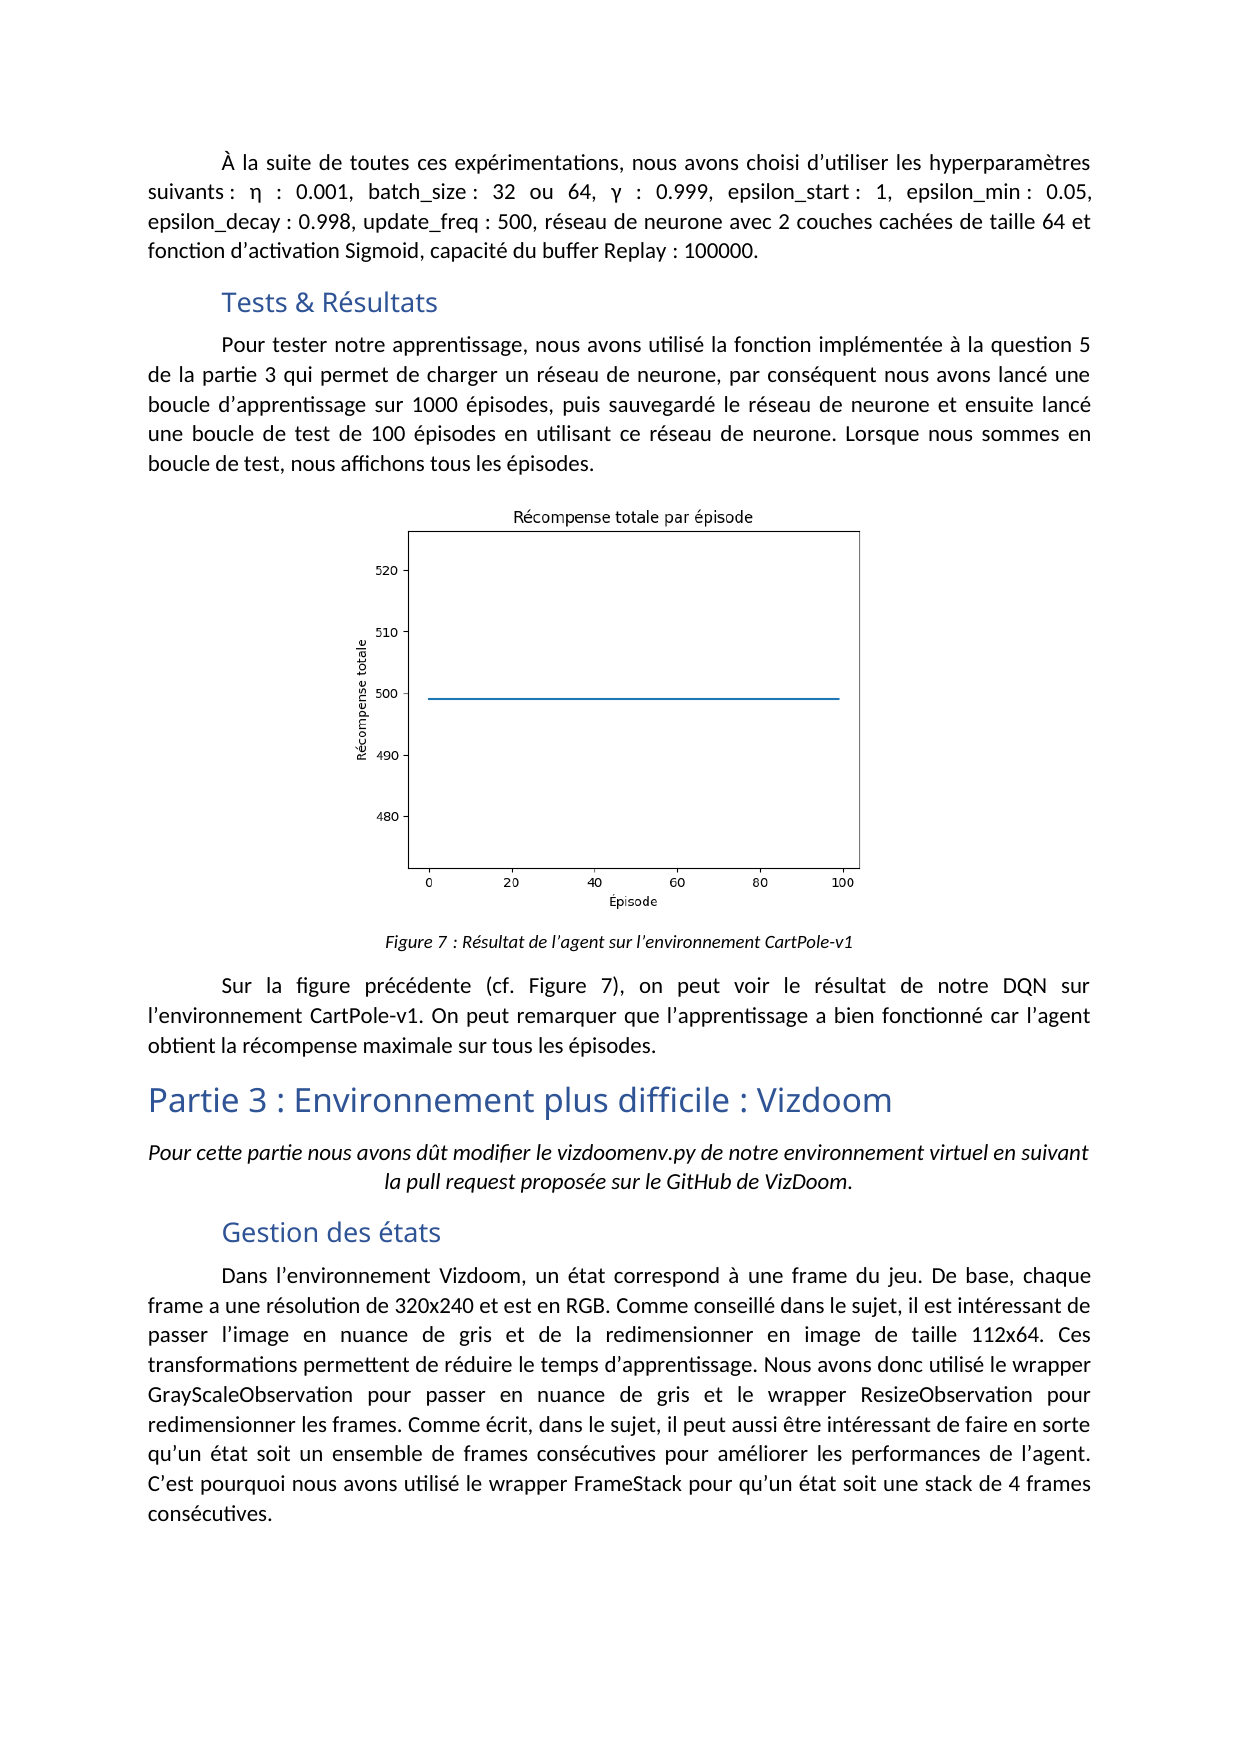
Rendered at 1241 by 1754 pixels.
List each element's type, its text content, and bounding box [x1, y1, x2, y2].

subtitle Tests & Résultats [148, 283, 1093, 320]
text Figure 7 : Résultat de l’agent sur l’environnement CartPole-v1 [148, 931, 1093, 953]
text Dans l’environnement Vizdoom, un état correspond à une frame du jeu. De base, chaque frame a une résolution de 320x240 et est en RGB. Comme conseillé dans le sujet, il est intéressant de passer l’image en nuance de gris et de la redimensionner en image de taille 112x64. Ces transformations permettent de réduire le temps d’apprentissage. Nous avons donc utilisé le wrapper GrayScaleObservation pour passer en nuance de gris et le wrapper ResizeObservation pour redimensionner les frames. Comme écrit, dans le sujet, il peut aussi être intéressant de faire en sorte qu’un état soit un ensemble de frames consécutives pour améliorer les performances de l’agent. C’est pourquoi nous avons utilisé le wrapper FrameStack pour qu’un état soit une stack de 4 frames consécutives. [148, 1261, 1093, 1527]
subtitle Partie 3 : Environnement plus difficile : Vizdoom [148, 1077, 1093, 1123]
text Pour cette partie nous avons dût modifier le vizdoomenv.py de notre environnement virtuel en suivant la pull request proposée sur le GitHub de VizDoom. [148, 1138, 1093, 1196]
text À la suite de toutes ces expérimentations, nous avons choisi d’utiliser les hyperparamètres suivants : η : 0.001, batch_size : 32 ou 64, γ : 0.999, epsilon_start : 1, epsilon_min : 0.05, epsilon_decay : 0.998, update_freq : 500, réseau de neurone avec 2 couches cachées de taille 64 et fonction d’activation Sigmoid, capacité du buffer Replay : 100000. [148, 148, 1093, 265]
subtitle Gestion des états [148, 1214, 1093, 1251]
text Sur la figure précédente (cf. Figure 7), on peut voir le résultat de notre DQN sur l’environnement CartPole-v1. On peut remarquer que l’apprentissage a bien fonctionné car l’agent obtient la récompense maximale sur tous les épisodes. [148, 971, 1093, 1059]
text Pour tester notre apprentissage, nous avons utilisé la fonction implémentée à la question 5 de la partie 3 qui permet de charger un réseau de neurone, par conséquent nous avons lancé une boucle d’apprentissage sur 1000 épisodes, puis sauvegardé le réseau de neurone et ensuite lancé une boucle de test de 100 épisodes en utilisant ce réseau de neurone. Lorsque nous sommes en boucle de test, nous affichons tous les épisodes. [148, 330, 1093, 477]
